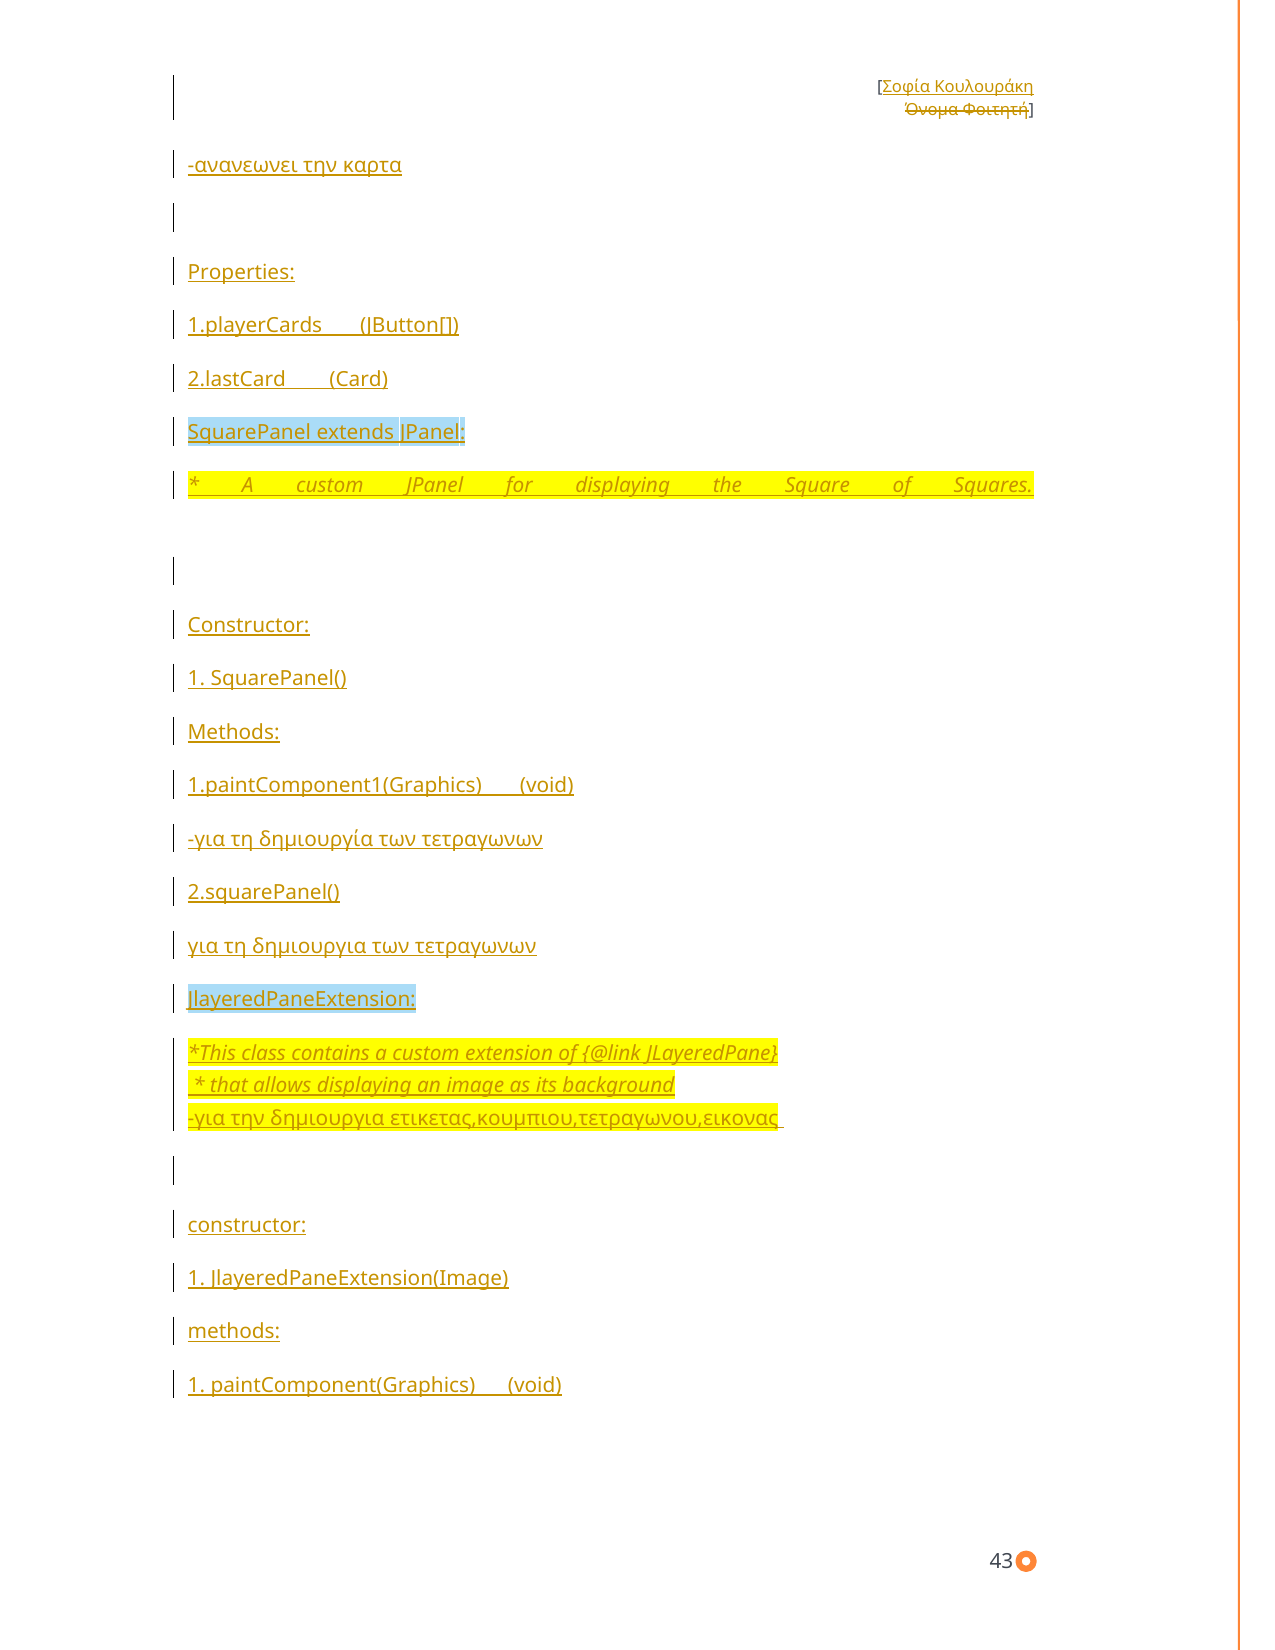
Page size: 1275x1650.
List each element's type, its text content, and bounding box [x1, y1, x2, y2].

text 1. paintComponent(Graphics) (void) [187, 1370, 1034, 1398]
text constructor: [187, 1210, 1034, 1238]
text Methods: [187, 717, 1034, 745]
text 1. SquarePanel() [187, 663, 1034, 692]
text *This class contains a custom extension of {@link JLayeredPane} * that allows displaying an image as its background -για την δημιουργια ετικετας,κουμπιου,τετραγωνου,εικονας [187, 1038, 1034, 1131]
text [187, 496, 1034, 532]
text Properties: [187, 257, 1034, 285]
text * A custom JPanel for displaying the Square of Squares. [187, 471, 1034, 495]
text Constructor: [187, 610, 1034, 638]
text 1. JlayeredPaneExtension(Image) [187, 1263, 1034, 1292]
text -για τη δημιουργία των τετραγωνων [187, 824, 1034, 852]
text για τη δημιουργια των τετραγωνωνJlayeredPaneExtension: [187, 931, 1034, 959]
text SquarePanel extends JPanel: [187, 417, 1034, 446]
text -ανανεωνει την καρτα [187, 150, 1034, 178]
text 1.paintComponent1(Graphics) (void) [187, 770, 1034, 799]
text 2.squarePanel() [187, 877, 1034, 906]
text methods: [187, 1317, 1034, 1345]
text 1.playerCards (JButton[]) [187, 310, 1034, 339]
text 2.lastCard (Card) [187, 364, 1034, 392]
